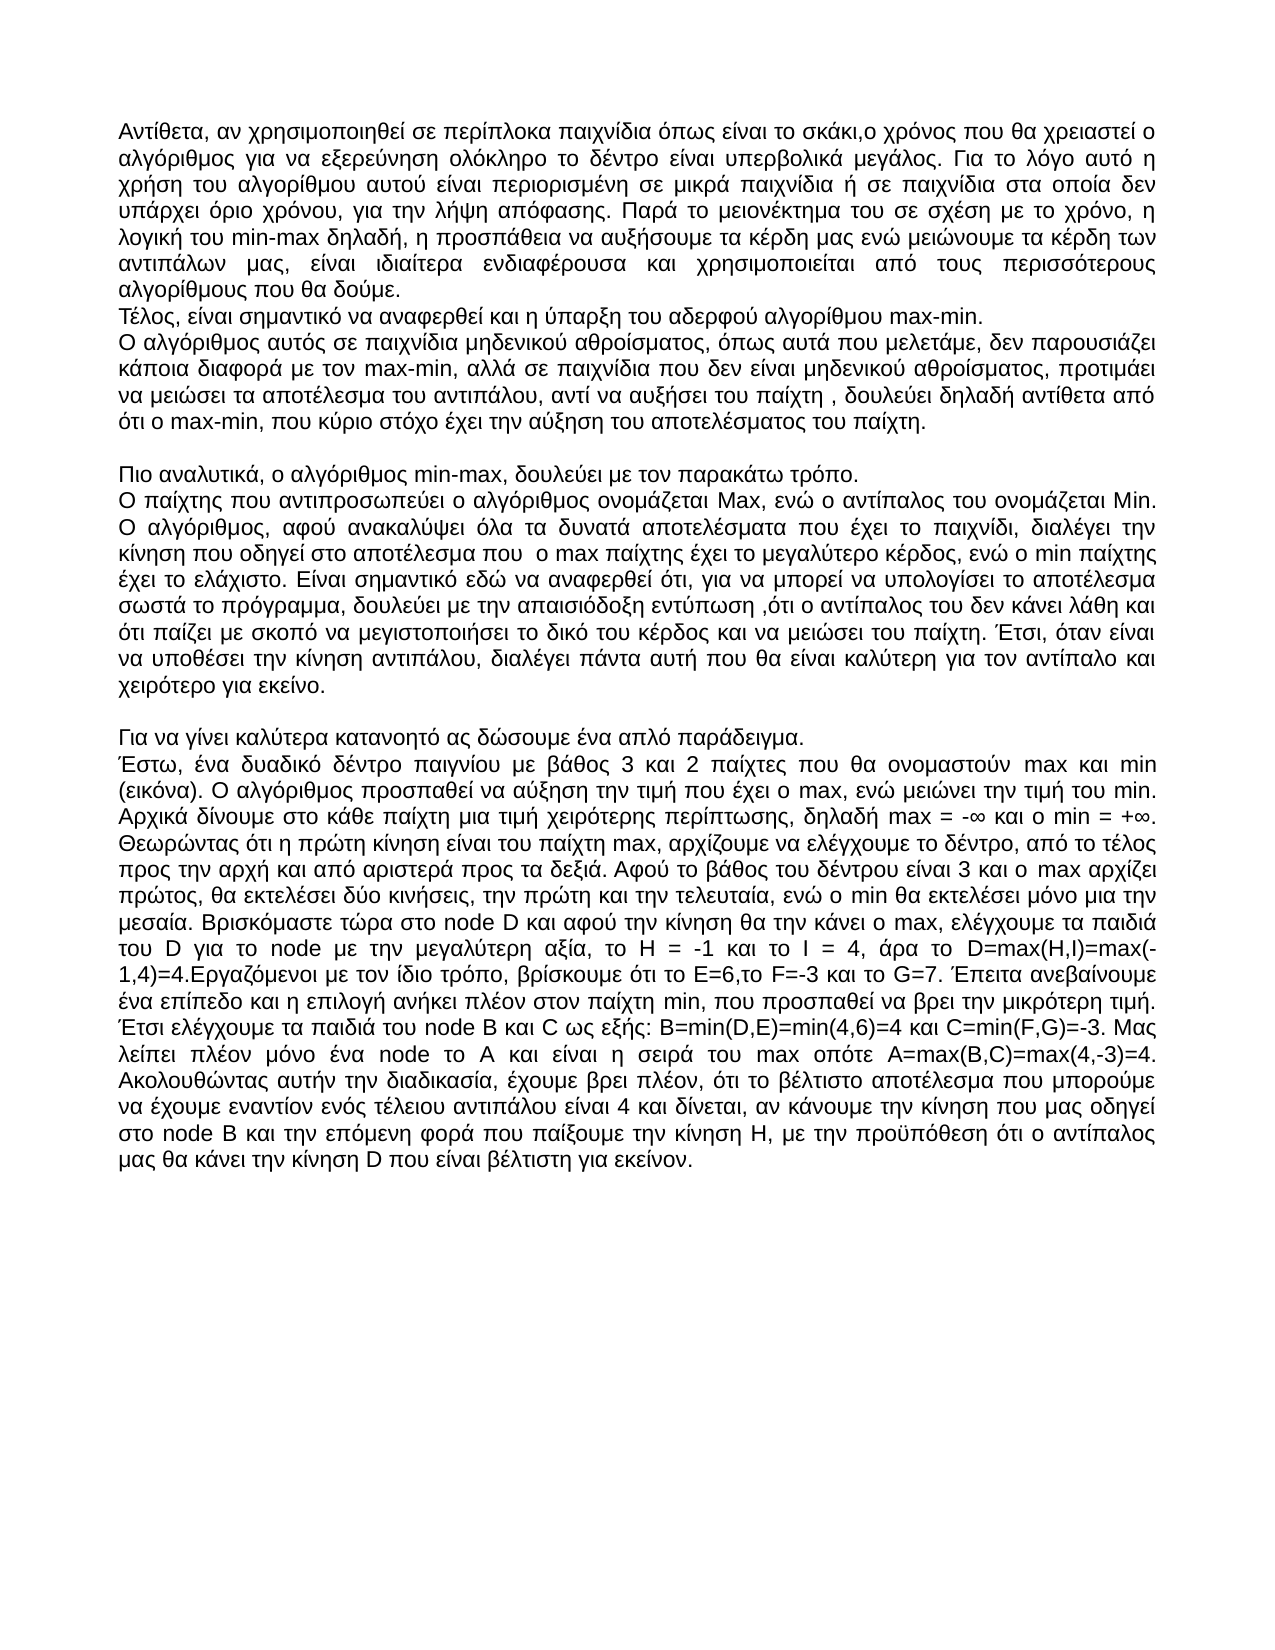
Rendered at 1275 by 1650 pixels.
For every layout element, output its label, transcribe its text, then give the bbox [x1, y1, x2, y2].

text Έστω, ένα δυαδικό δέντρο παιγνίου με βάθος 3 και 2 παίχτες που θα ονομαστούν max και min (εικόνα). Ο αλγόριθμος προσπαθεί να αύξηση την τιμή που έχει ο max, ενώ μειώνει την τιμή του min. Αρχικά δίνουμε στο κάθε παίχτη μια τιμή χειρότερης περίπτωσης, δηλαδή max = -∞ και ο min = +∞. Θεωρώντας ότι η πρώτη κίνηση είναι του παίχτη max, αρχίζουμε να ελέγχουμε το δέντρο, από το τέλος προς την αρχή και από αριστερά προς τα δεξιά. Αφού το βάθος του δέντρου είναι 3 και ο max αρχίζει πρώτος, θα εκτελέσει δύο κινήσεις, την πρώτη και την τελευταία, ενώ ο min θα εκτελέσει μόνο μια την μεσαία. Βρισκόμαστε τώρα στο node D και αφού την κίνηση θα την κάνει ο max, ελέγχουμε τα παιδιά του D για το node με την μεγαλύτερη αξία, το Η = -1 και το Ι = 4, άρα το D=max(H,I)=max(-1,4)=4.Εργαζόμενοι με τον ίδιο τρόπο, βρίσκουμε ότι το Ε=6,το F=-3 και το G=7. Έπειτα ανεβαίνουμε ένα επίπεδο και η επιλογή ανήκει πλέον στον παίχτη min, που προσπαθεί να βρει την μικρότερη τιμή. Έτσι ελέγχουμε τα παιδιά του node Β και C ως εξής: B=min(D,E)=min(4,6)=4 και C=min(F,G)=-3. Μας λείπει πλέον μόνο ένα node το A και είναι η σειρά του max οπότε A=max(B,C)=max(4,-3)=4. Ακολουθώντας αυτήν την διαδικασία, έχουμε βρει πλέον, ότι το βέλτιστο αποτέλεσμα που μπορούμε να έχουμε εναντίον ενός τέλειου αντιπάλου είναι 4 και δίνεται, αν κάνουμε την κίνηση που μας οδηγεί στο node B και την επόμενη φορά που παίξουμε την κίνηση Η, με την προϋπόθεση ότι ο αντίπαλος μας θα κάνει την κίνηση D που είναι βέλτιστη για εκείνον. [118, 751, 1157, 1172]
text Πιο αναλυτικά, ο αλγόριθμος min-max, δουλεύει με τον παρακάτω τρόπο. [118, 461, 1157, 487]
text Ο παίχτης που αντιπροσωπεύει ο αλγόριθμος ονομάζεται Max, ενώ ο αντίπαλος του ονομάζεται Μin. Ο αλγόριθμος, αφού ανακαλύψει όλα τα δυνατά αποτελέσματα που έχει το παιχνίδι, διαλέγει την κίνηση που οδηγεί στο αποτέλεσμα που ο max παίχτης έχει το μεγαλύτερο κέρδος, ενώ ο min παίχτης έχει το ελάχιστο. Είναι σημαντικό εδώ να αναφερθεί ότι, για να μπορεί να υπολογίσει το αποτέλεσμα σωστά το πρόγραμμα, δουλεύει με την απαισιόδοξη εντύπωση ,ότι ο αντίπαλος του δεν κάνει λάθη και ότι παίζει με σκοπό να μεγιστοποιήσει το δικό του κέρδος και να μειώσει του παίχτη. Έτσι, όταν είναι να υποθέσει την κίνηση αντιπάλου, διαλέγει πάντα αυτή που θα είναι καλύτερη για τον αντίπαλο και χειρότερο για εκείνο. [118, 487, 1157, 698]
text Τέλος, είναι σημαντικό να αναφερθεί και η ύπαρξη του αδερφού αλγορίθμου max-min. [118, 303, 1157, 329]
text Αντίθετα, αν χρησιμοποιηθεί σε περίπλοκα παιχνίδια όπως είναι το σκάκι,ο χρόνος που θα χρειαστεί ο αλγόριθμος για να εξερεύνηση ολόκληρο το δέντρο είναι υπερβολικά μεγάλος. Για το λόγο αυτό η χρήση του αλγορίθμου αυτού είναι περιορισμένη σε μικρά παιχνίδια ή σε παιχνίδια στα οποία δεν υπάρχει όριο χρόνου, για την λήψη απόφασης. Παρά το μειονέκτημα του σε σχέση με το χρόνο, η λογική του min-max δηλαδή, η προσπάθεια να αυξήσουμε τα κέρδη μας ενώ μειώνουμε τα κέρδη των αντιπάλων μας, είναι ιδιαίτερα ενδιαφέρουσα και χρησιμοποιείται από τους περισσότερους αλγορίθμους που θα δούμε. [118, 118, 1157, 303]
text Για να γίνει καλύτερα κατανοητό ας δώσουμε ένα απλό παράδειγμα. [118, 724, 1157, 751]
text Ο αλγόριθμος αυτός σε παιχνίδια μηδενικού αθροίσματος, όπως αυτά που μελετάμε, δεν παρουσιάζει κάποια διαφορά με τον max-min, αλλά σε παιχνίδια που δεν είναι μηδενικού αθροίσματος, προτιμάει να μειώσει τα αποτέλεσμα του αντιπάλου, αντί να αυξήσει του παίχτη , δουλεύει δηλαδή αντίθετα από ότι ο max-min, που κύριο στόχο έχει την αύξηση του αποτελέσματος του παίχτη. [118, 329, 1157, 434]
